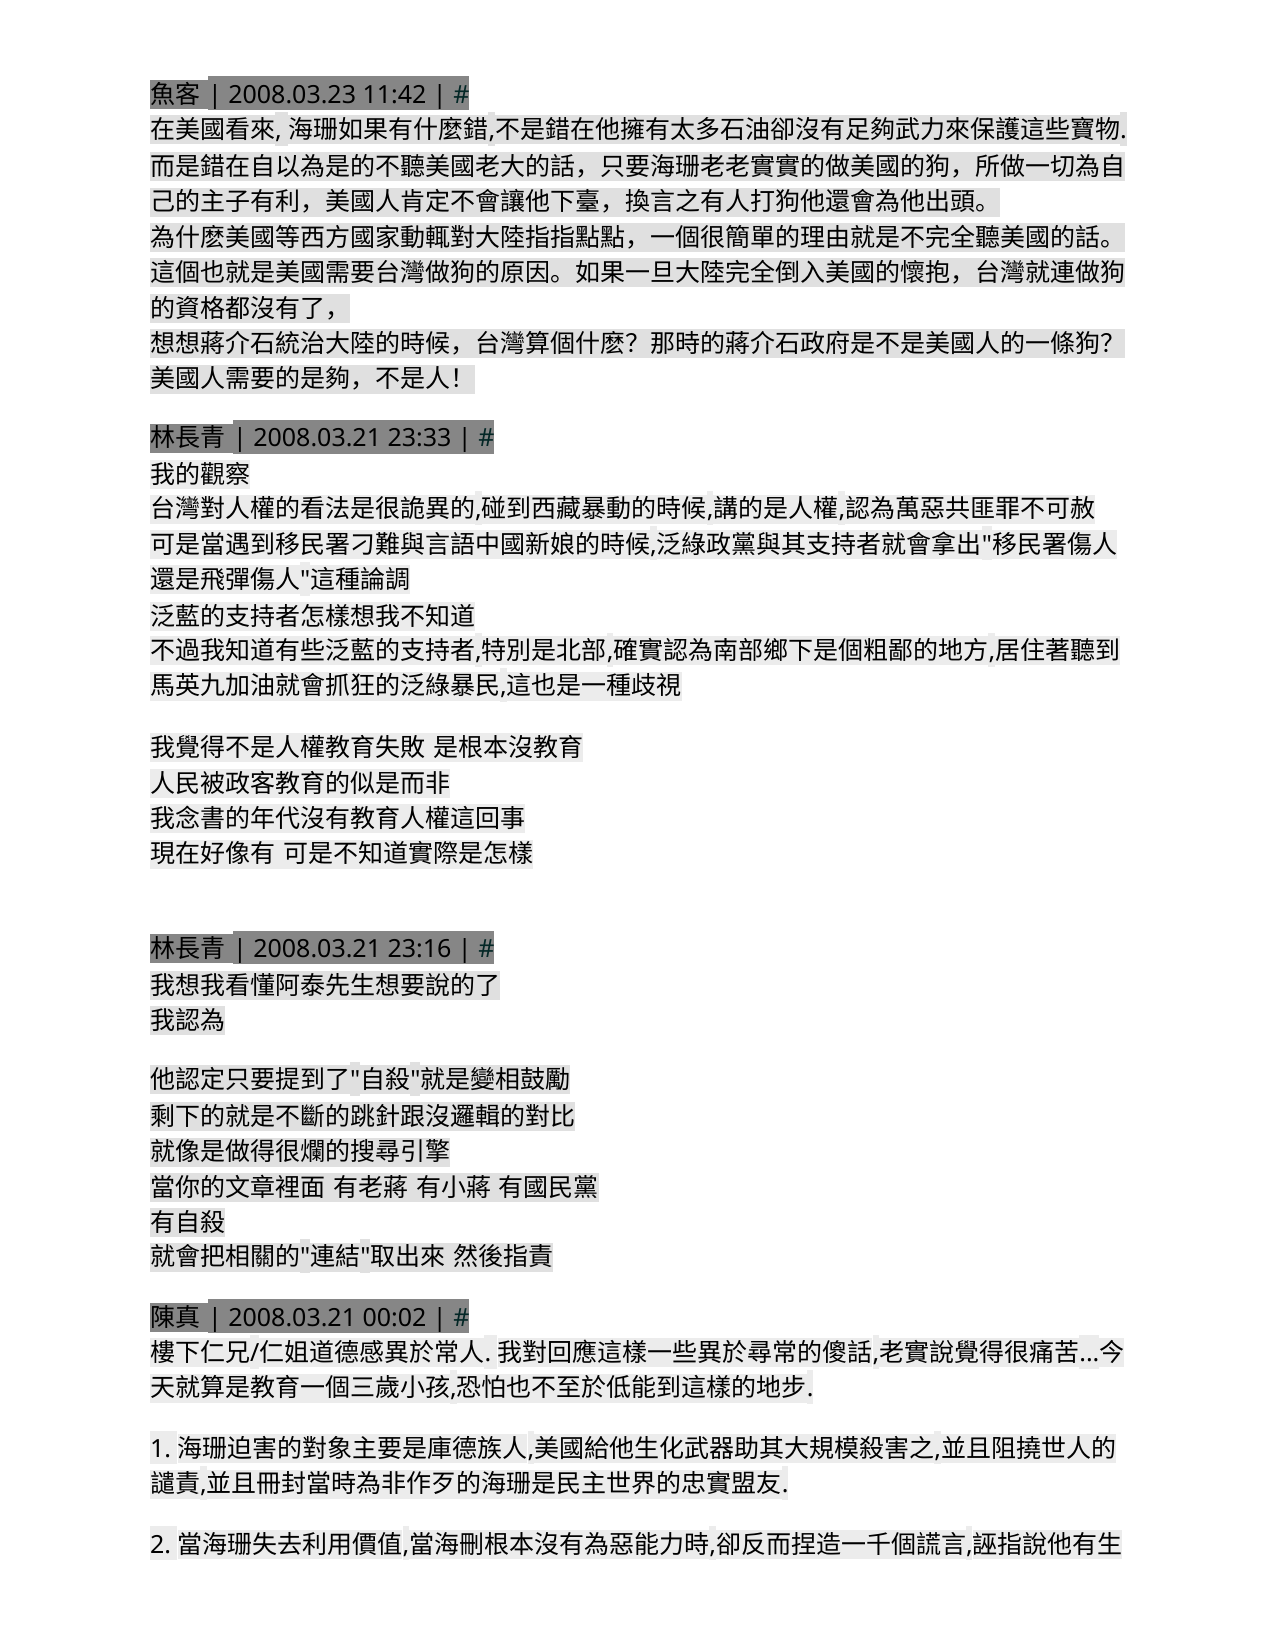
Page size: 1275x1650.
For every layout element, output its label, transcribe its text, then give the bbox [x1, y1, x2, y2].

text 樓下仁兄/仁姐道德感異於常人. 我對回應這樣一些異於尋常的傻話,老實說覺得很痛苦...今天就算是教育一個三歲小孩,恐怕也不至於低能到這樣的地步. [150, 1333, 1125, 1404]
text 我的觀察 台灣對人權的看法是很詭異的,碰到西藏暴動的時候,講的是人權,認為萬惡共匪罪不可赦 可是當遇到移民署刁難與言語中國新娘的時候,泛綠政黨與其支持者就會拿出"移民署傷人還是飛彈傷人"這種論調 泛藍的支持者怎樣想我不知道 不過我知道有些泛藍的支持者,特別是北部,確實認為南部鄉下是個粗鄙的地方,居住著聽到馬英九加油就會抓狂的泛綠暴民,這也是一種歧視 [150, 454, 1125, 702]
text 我覺得不是人權教育失敗 是根本沒教育 人民被政客教育的似是而非 我念書的年代沒有教育人權這回事 現在好像有 可是不知道實際是怎樣 [150, 727, 1125, 904]
text 林長青 | 2008.03.21 23:16 | # [150, 929, 1125, 964]
text 我想我看懂阿泰先生想要說的了 我認為 [150, 964, 1125, 1035]
text 魚客 | 2008.03.23 11:42 | # [150, 75, 1125, 110]
text 他認定只要提到了"自殺"就是變相鼓勵 剩下的就是不斷的跳針跟沒邏輯的對比 就像是做得很爛的搜尋引擎 當你的文章裡面 有老蔣 有小蔣 有國民黨 有自殺 就會把相關的"連結"取出來 然後指責 [150, 1060, 1125, 1273]
text 在美國看來, 海珊如果有什麼錯,不是錯在他擁有太多石油卻沒有足夠武力來保護這些寶物.而是錯在自以為是的不聽美國老大的話，只要海珊老老實實的做美國的狗，所做一切為自己的主子有利，美國人肯定不會讓他下臺，換言之有人打狗他還會為他出頭。 為什麽美國等西方國家動輒對大陸指指點點，一個很簡單的理由就是不完全聽美國的話。這個也就是美國需要台灣做狗的原因。如果一旦大陸完全倒入美國的懷抱，台灣就連做狗的資格都沒有了， 想想蔣介石統治大陸的時候，台灣算個什麽？那時的蔣介石政府是不是美國人的一條狗？ 美國人需要的是夠，不是人！ [150, 110, 1125, 394]
text 2. 當海珊失去利用價值,當海刪根本沒有為惡能力時,卻反而捏造一千個謊言,誣指說他有生 [150, 1525, 1125, 1560]
text 陳真 | 2008.03.21 00:02 | # [150, 1298, 1125, 1333]
text 1. 海珊迫害的對象主要是庫德族人,美國給他生化武器助其大規模殺害之,並且阻撓世人的譴責,並且冊封當時為非作歹的海珊是民主世界的忠實盟友. [150, 1429, 1125, 1500]
text 林長青 | 2008.03.21 23:33 | # [150, 419, 1125, 454]
